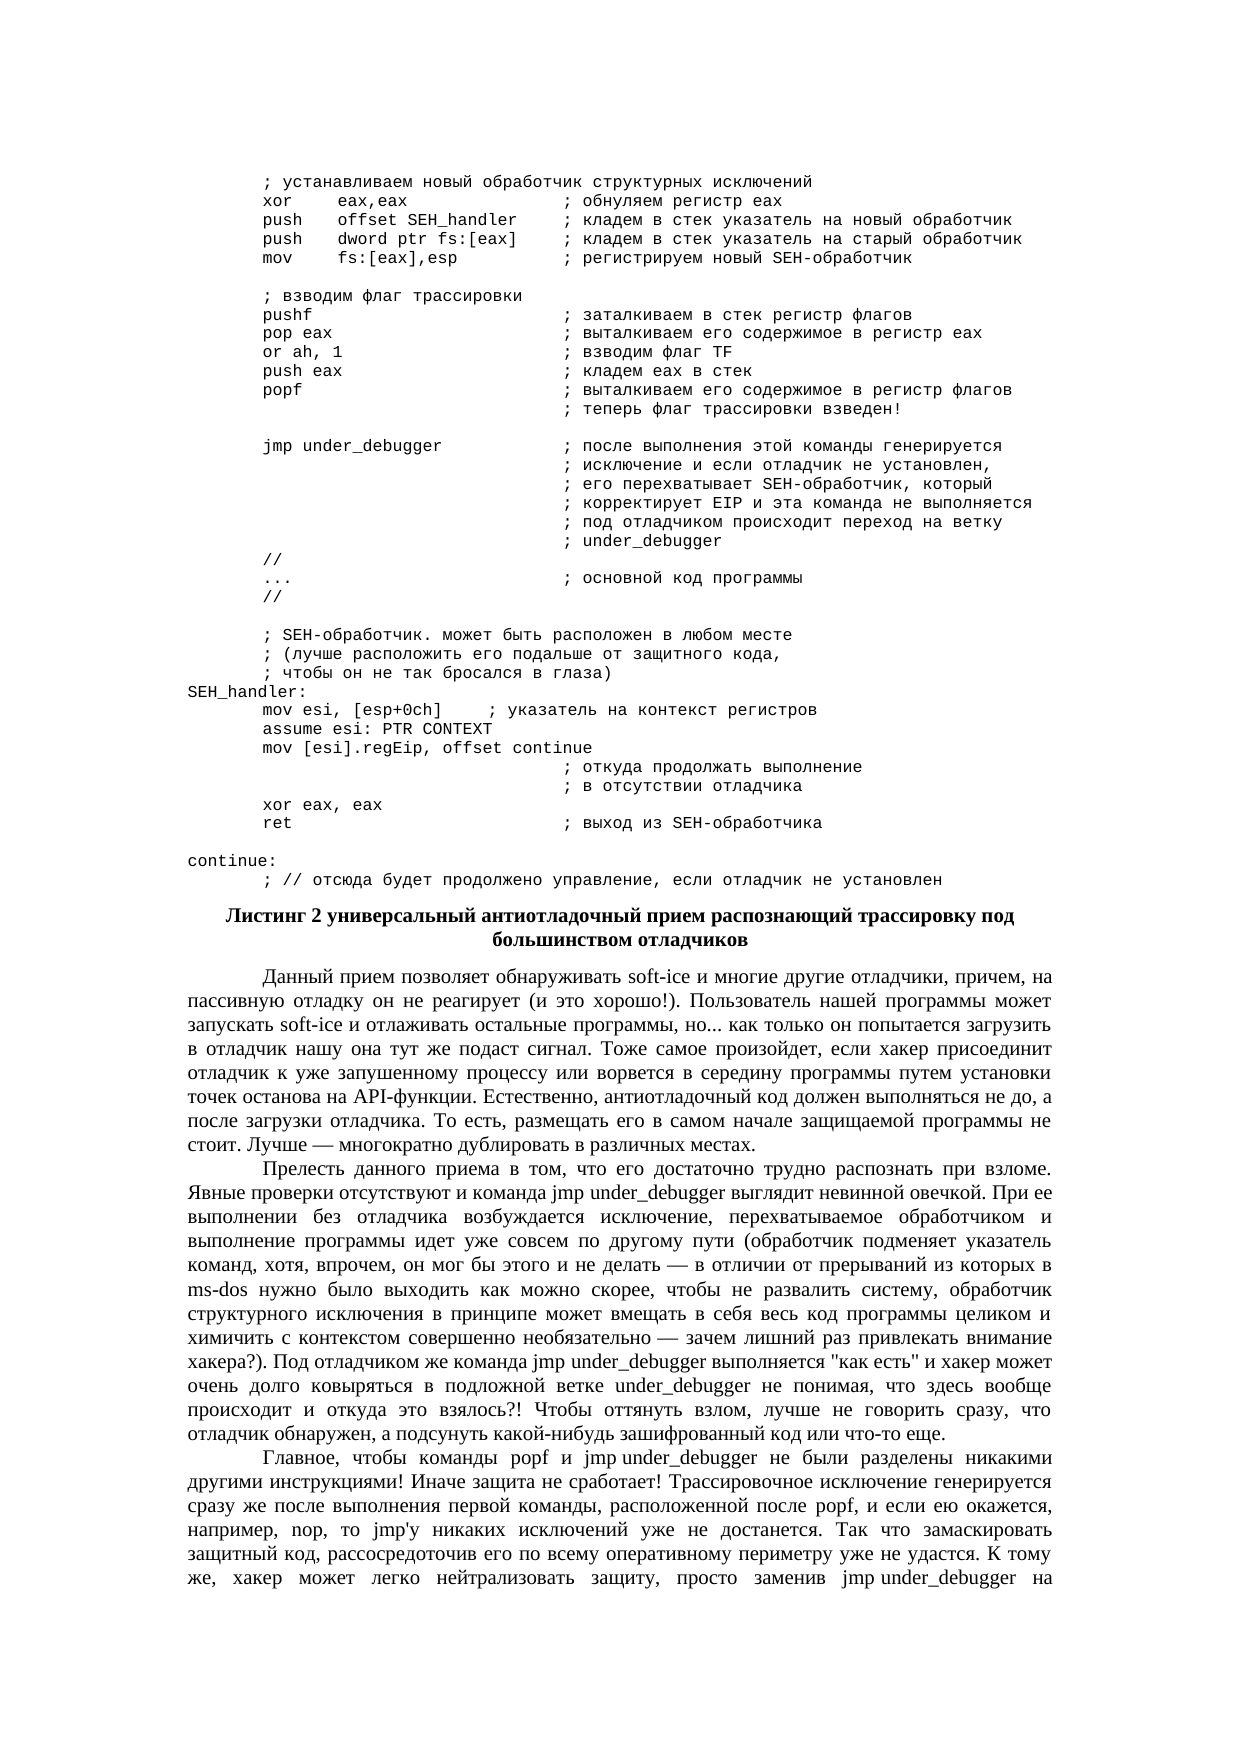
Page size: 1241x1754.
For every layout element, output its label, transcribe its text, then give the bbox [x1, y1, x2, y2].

text ; взводим флаг трассировки [187, 287, 1053, 306]
text ; корректирует EIP и эта команда не выполняется [187, 494, 1053, 513]
text push eax ; кладем eax в стек [187, 363, 1053, 381]
text Данный прием позволяет обнаруживать soft-ice и многие другие отладчики, причем, на пассивную отладку он не реагирует (и это хорошо!). Пользователь нашей программы может запускать soft-ice и отлаживать остальные программы, но... как только он попытается загрузить в отладчик нашу она тут же подаст сигнал. Тоже самое произойдет, если хакер присоединит отладчик к уже запушенному процессу или ворвется в середину программы путем установки точек останова на API-функции. Естественно, антиотладочный код должен выполняться не до, а после загрузки отладчика. То есть, размещать его в самом начале защищаемой программы не стоит. Лучше — многократно дублировать в различных местах. [187, 964, 1053, 1156]
text ; откуда продолжать выполнение [187, 758, 1053, 777]
text xor eax,eax ; обнуляем регистр eax [187, 193, 1053, 212]
text Прелесть данного приема в том, что его достаточно трудно распознать при взломе. Явные проверки отсутствуют и команда jmp under_debugger выглядит невинной овечкой. При ее выполнении без отладчика возбуждается исключение, перехватываемое обработчиком и выполнение программы идет уже совсем по другому пути (обработчик подменяет указатель команд, хотя, впрочем, он мог бы этого и не делать — в отличии от прерываний из которых в ms-dos нужно было выходить как можно скорее, чтобы не развалить систему, обработчик структурного исключения в принципе может вмещать в себя весь код программы целиком и химичить с контекстом совершенно необязательно — зачем лишний раз привлекать внимание хакера?). Под отладчиком же команда jmp under_debugger выполняется "как есть" и хакер может очень долго ковыряться в подложной ветке under_debugger не понимая, что здесь вообще происходит и откуда это взялось?! Чтобы оттянуть взлом, лучше не говорить сразу, что отладчик обнаружен, а подсунуть какой-нибудь зашифрованный код или что-то еще. [187, 1156, 1053, 1445]
text ; теперь флаг трассировки взведен! [187, 400, 1053, 419]
text ; его перехватывает SEH-обработчик, который [187, 476, 1053, 494]
text push dword ptr fs:[eax] ; кладем в стек указатель на старый обработчик [187, 231, 1053, 249]
text continue: [187, 853, 1053, 872]
text ; устанавливаем новый обработчик структурных исключений [187, 174, 1053, 193]
text ret ; выход из SEH-обработчика [187, 815, 1053, 834]
text mov esi, [esp+0ch] ; указатель на контекст регистров [187, 702, 1053, 721]
text or ah, 1 ; взводим флаг TF [187, 344, 1053, 363]
text ; исключение и если отладчик не установлен, [187, 457, 1053, 476]
text ; в отсутствии отладчика [187, 777, 1053, 796]
text Листинг 2 универсальный антиотладочный прием распознающий трассировку под большинством отладчиков [187, 903, 1053, 951]
text xor eax, eax [187, 796, 1053, 815]
text // [187, 589, 1053, 608]
text SEH_handler: [187, 683, 1053, 702]
text mov [esi].regEip, offset continue [187, 740, 1053, 758]
text jmp under_debugger ; после выполнения этой команды генерируется [187, 438, 1053, 457]
text popf ; выталкиваем его содержимое в регистр флагов [187, 381, 1053, 400]
text // [187, 551, 1053, 570]
text ; SEH-обработчик. может быть расположен в любом месте [187, 627, 1053, 645]
text ; under_debugger [187, 532, 1053, 551]
text Главное, чтобы команды popf и jmp under_debugger не были разделены никакими другими инструкциями! Иначе защита не сработает! Трассировочное исключение генерируется сразу же после выполнения первой команды, расположенной после popf, и если ею окажется, например, nop, то jmp'у никаких исключений уже не достанется. Так что замаскировать защитный код, рассосредоточив его по всему оперативному периметру уже не удастся. К тому же, хакер может легко нейтрализовать защиту, просто заменив jmp under_debugger на [187, 1445, 1053, 1589]
text ; чтобы он не так бросался в глаза) [187, 664, 1053, 683]
text ... ; основной код программы [187, 570, 1053, 589]
text mov fs:[eax],esp ; регистрируем новый SEH-обработчик [187, 249, 1053, 268]
text ; // отсюда будет продолжено управление, если отладчик не установлен [187, 872, 1053, 891]
text push offset SEH_handler ; кладем в стек указатель на новый обработчик [187, 212, 1053, 231]
text ; (лучше расположить его подальше от защитного кода, [187, 645, 1053, 664]
text pop eax ; выталкиваем его содержимое в регистр eax [187, 325, 1053, 344]
text pushf ; заталкиваем в стек регистр флагов [187, 306, 1053, 325]
text assume esi: PTR CONTEXT [187, 721, 1053, 740]
text ; под отладчиком происходит переход на ветку [187, 513, 1053, 532]
